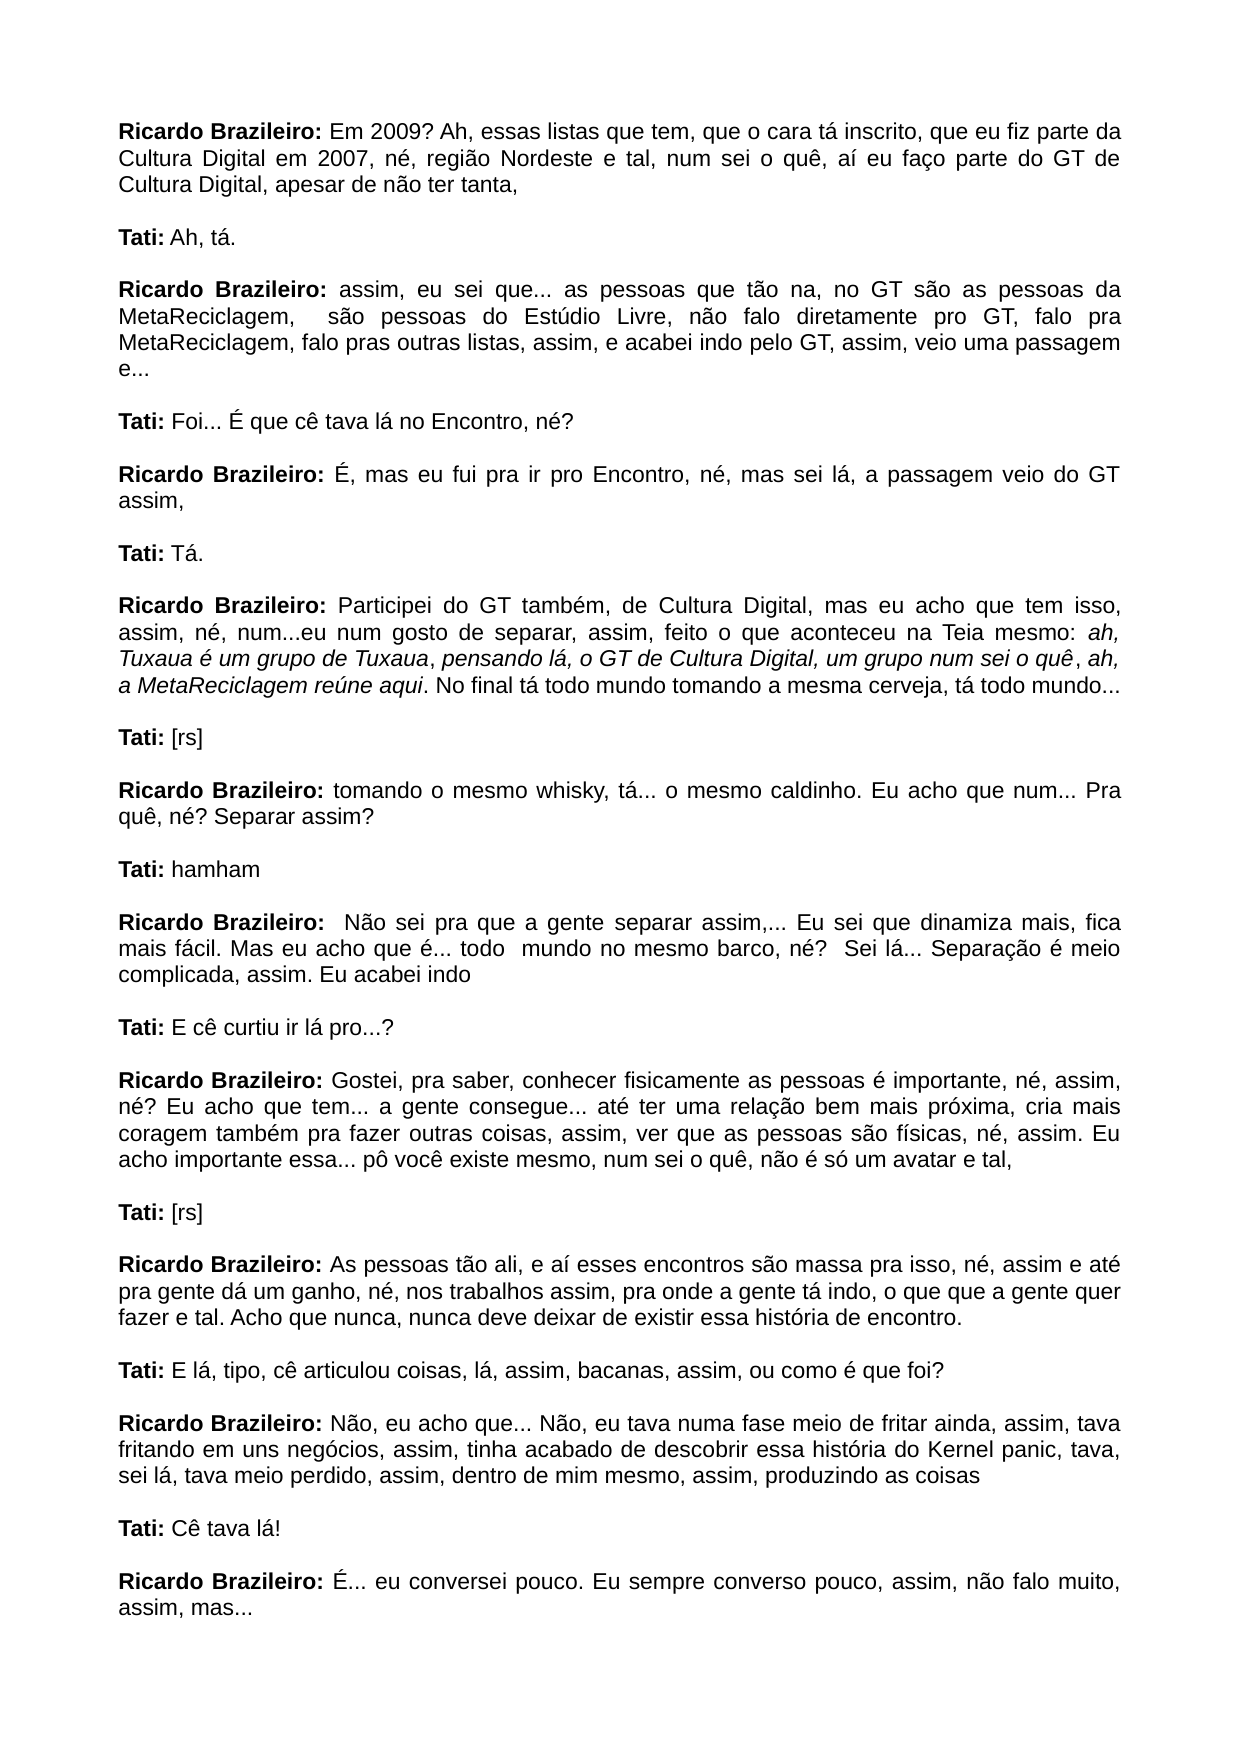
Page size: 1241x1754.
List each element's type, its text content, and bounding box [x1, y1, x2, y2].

text Tati: [rs] [118, 1199, 1122, 1225]
text Tati: E lá, tipo, cê articulou coisas, lá, assim, bacanas, assim, ou como é que foi? [118, 1357, 1122, 1383]
text Ricardo Brazileiro: Em 2009? Ah, essas listas que tem, que o cara tá inscrito, que eu fiz parte da Cultura Digital em 2007, né, região Nordeste e tal, num sei o quê, aí eu faço parte do GT de Cultura Digital, apesar de não ter tanta, [118, 118, 1122, 197]
text Tati: Tá. [118, 540, 1122, 566]
text Ricardo Brazileiro: assim, eu sei que... as pessoas que tão na, no GT são as pessoas da MetaReciclagem, são pessoas do Estúdio Livre, não falo diretamente pro GT, falo pra MetaReciclagem, falo pras outras listas, assim, e acabei indo pelo GT, assim, veio uma passagem e... [118, 276, 1122, 382]
text Tati: E cê curtiu ir lá pro...? [118, 1014, 1122, 1041]
text Tati: Foi... É que cê tava lá no Encontro, né? [118, 408, 1122, 434]
text Tati: Ah, tá. [118, 223, 1122, 250]
text Ricardo Brazileiro: É, mas eu fui pra ir pro Encontro, né, mas sei lá, a passagem veio do GT assim, [118, 461, 1122, 513]
text Ricardo Brazileiro: É... eu conversei pouco. Eu sempre converso pouco, assim, não falo muito, assim, mas... [118, 1568, 1122, 1620]
text Ricardo Brazileiro: Não, eu acho que... Não, eu tava numa fase meio de fritar ainda, assim, tava fritando em uns negócios, assim, tinha acabado de descobrir essa história do Kernel panic, tava, sei lá, tava meio perdido, assim, dentro de mim mesmo, assim, produzindo as coisas [118, 1409, 1122, 1488]
text Ricardo Brazileiro: Gostei, pra saber, conhecer fisicamente as pessoas é importante, né, assim, né? Eu acho que tem... a gente consegue... até ter uma relação bem mais próxima, cria mais coragem também pra fazer outras coisas, assim, ver que as pessoas são físicas, né, assim. Eu acho importante essa... pô você existe mesmo, num sei o quê, não é só um avatar e tal, [118, 1067, 1122, 1172]
text Ricardo Brazileiro: As pessoas tão ali, e aí esses encontros são massa pra isso, né, assim e até pra gente dá um ganho, né, nos trabalhos assim, pra onde a gente tá indo, o que que a gente quer fazer e tal. Acho que nunca, nunca deve deixar de existir essa história de encontro. [118, 1251, 1122, 1330]
text Ricardo Brazileiro: Não sei pra que a gente separar assim,... Eu sei que dinamiza mais, fica mais fácil. Mas eu acho que é... todo mundo no mesmo barco, né? Sei lá... Separação é meio complicada, assim. Eu acabei indo [118, 909, 1122, 988]
text Tati: [rs] [118, 724, 1122, 751]
text Tati: hamham [118, 856, 1122, 882]
text Ricardo Brazileiro: Participei do GT também, de Cultura Digital, mas eu acho que tem isso, assim, né, num...eu num gosto de separar, assim, feito o que aconteceu na Teia mesmo: ah, Tuxaua é um grupo de Tuxaua, pensando lá, o GT de Cultura Digital, um grupo num sei o quê, ah, a MetaReciclagem reúne aqui. No final tá todo mundo tomando a mesma cerveja, tá todo mundo... [118, 592, 1122, 698]
text Ricardo Brazileiro: tomando o mesmo whisky, tá... o mesmo caldinho. Eu acho que num... Pra quê, né? Separar assim? [118, 777, 1122, 830]
text Tati: Cê tava lá! [118, 1515, 1122, 1541]
